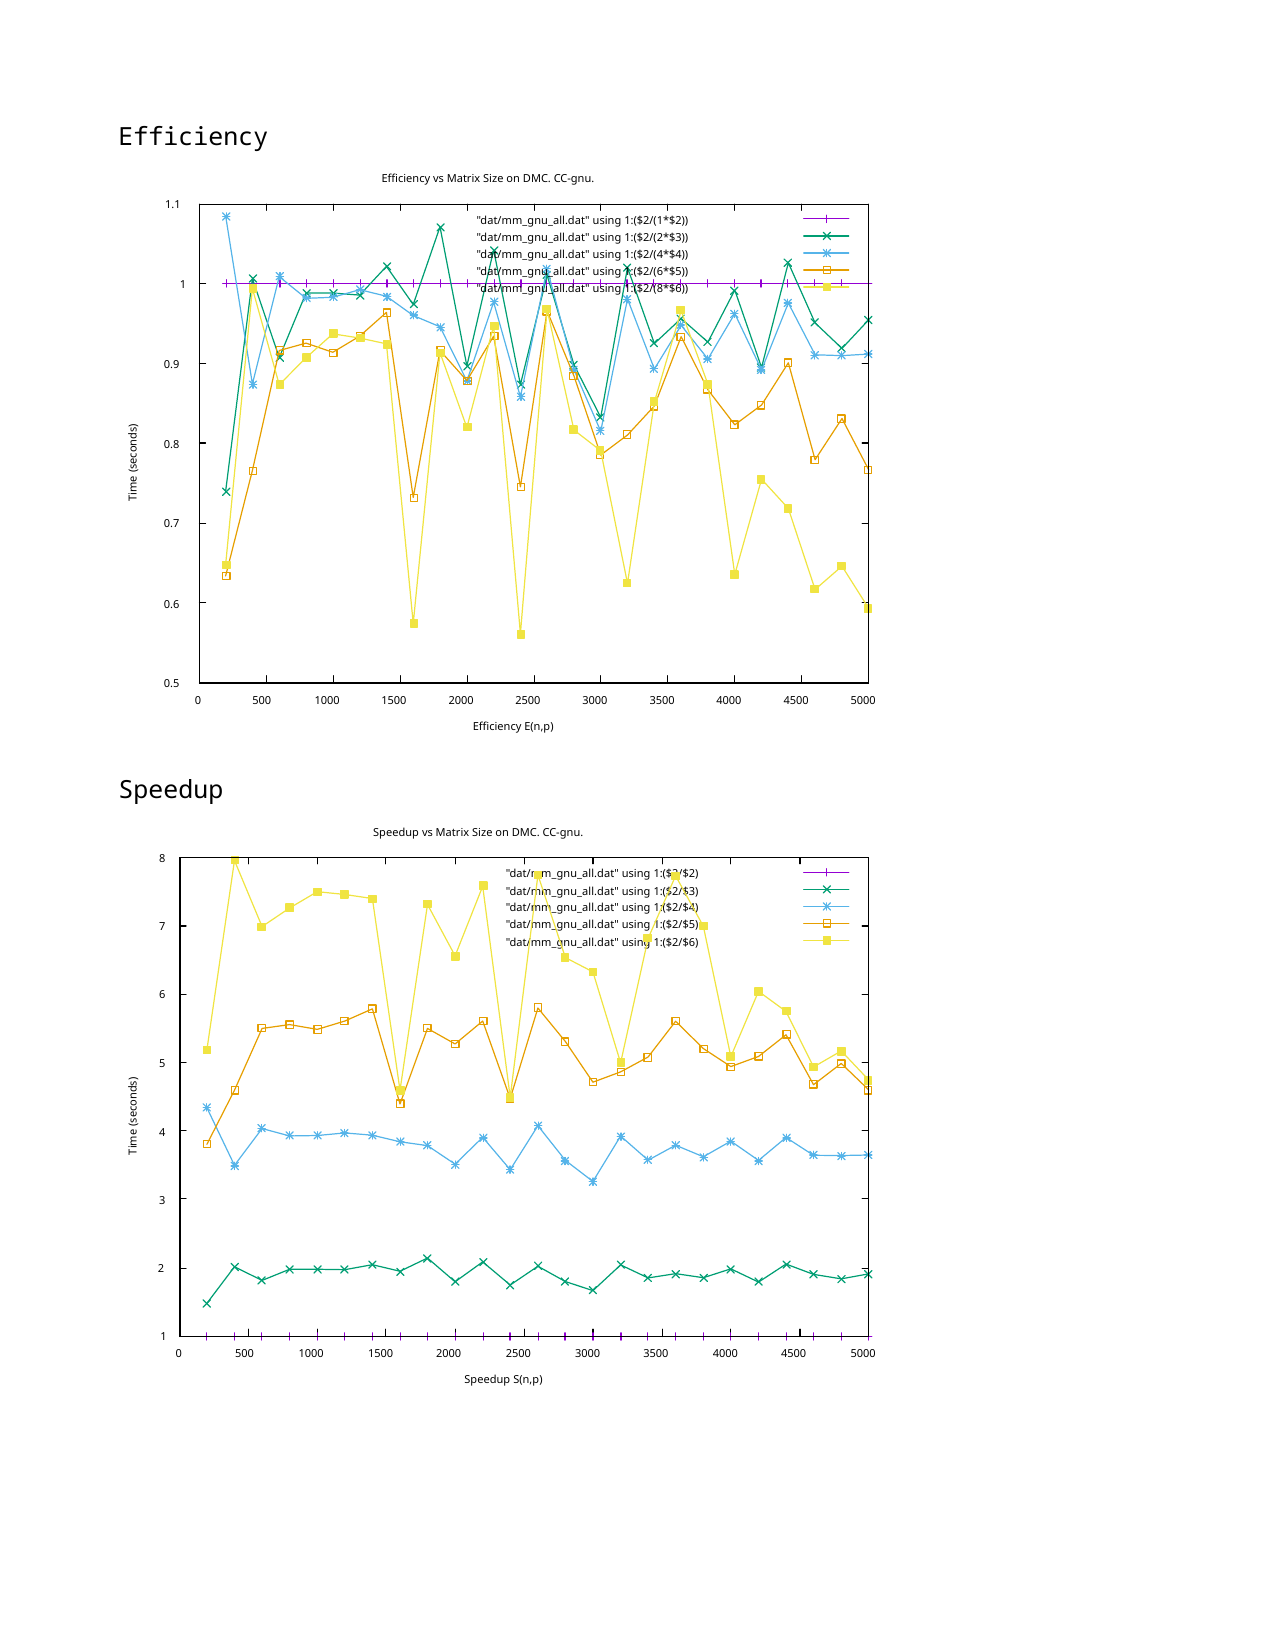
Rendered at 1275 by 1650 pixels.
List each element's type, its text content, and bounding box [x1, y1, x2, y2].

text Efficiency [118, 118, 1157, 152]
text Speedup [118, 772, 1157, 806]
